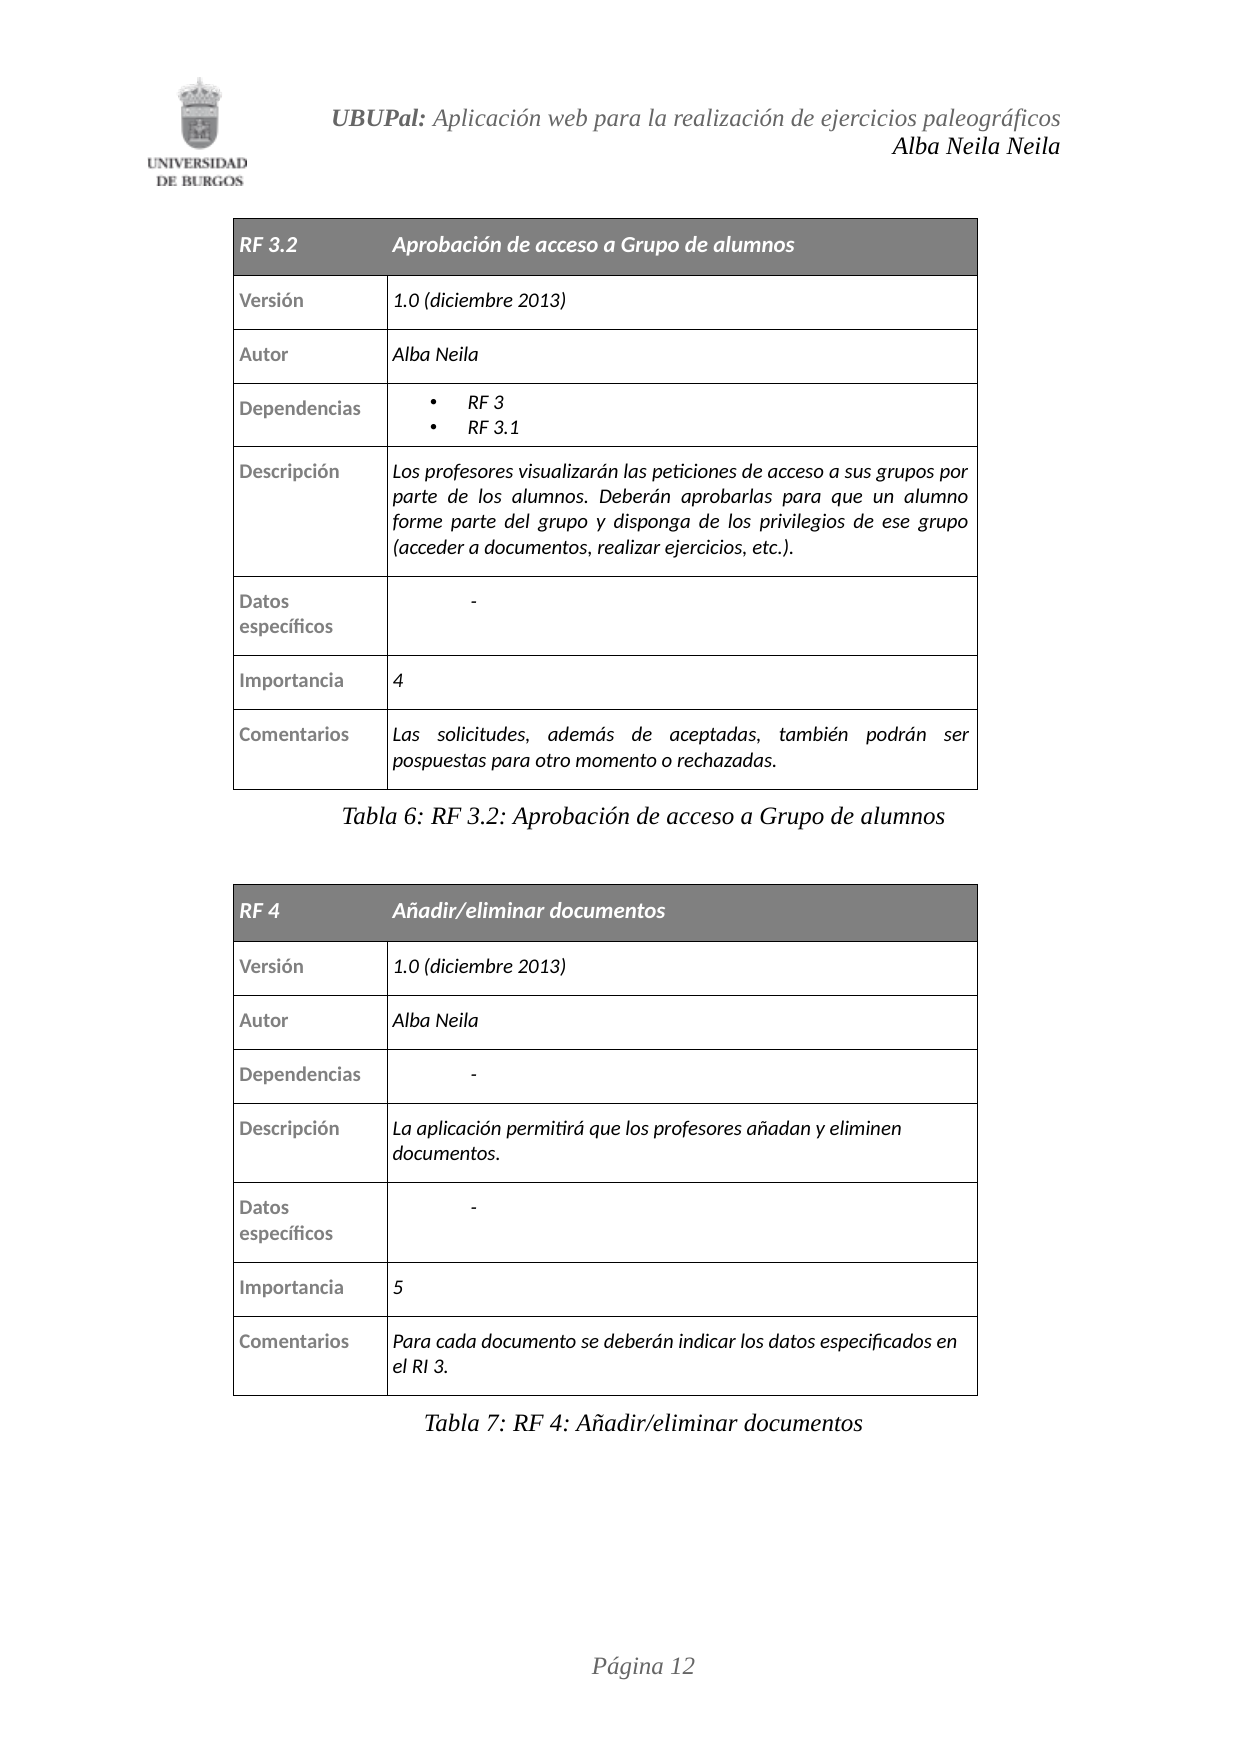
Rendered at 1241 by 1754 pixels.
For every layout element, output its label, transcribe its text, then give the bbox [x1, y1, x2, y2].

table_cell - [388, 1050, 977, 1103]
table_cell Las solicitudes, además de aceptadas, también podrán ser pospuestas para otro momento o rechazadas. [388, 710, 977, 789]
table_cell Dependencias [234, 384, 387, 446]
table_cell Comentarios [234, 1317, 387, 1395]
table_cell Versión [234, 942, 387, 995]
table_cell 1.0 (diciembre 2013) [388, 276, 977, 329]
table_cell Importancia [234, 1263, 387, 1316]
table_header Aprobación de acceso a Grupo de alumnos [387, 219, 977, 275]
text Tabla 6: RF 3.2: Aprobación de acceso a Grupo de alumnos [226, 801, 1063, 830]
table_cell Alba Neila [388, 996, 977, 1049]
table_cell - [388, 1183, 977, 1262]
table_cell Autor [234, 330, 387, 383]
table_header RF 3.2 [234, 219, 387, 275]
table_cell Para cada documento se deberán indicar los datos especificados en el RI 3. [388, 1317, 977, 1395]
table_cell 5 [388, 1263, 977, 1316]
table_cell Descripción [234, 447, 387, 576]
table_cell Dependencias [234, 1050, 387, 1103]
table_cell Datos específicos [234, 577, 387, 655]
table_cell La aplicación permitirá que los profesores añadan y eliminen documentos. [388, 1104, 977, 1182]
table_cell 1.0 (diciembre 2013) [388, 942, 977, 995]
table_cell Alba Neila [388, 330, 977, 383]
table_cell Los profesores visualizarán las peticiones de acceso a sus grupos por parte de los alumnos. Deberán aprobarlas para que un alumno forme parte del grupo y disponga de los privilegios de ese grupo (acceder a documentos, realizar ejercicios, etc.). [388, 447, 977, 576]
table_cell Datos específicos [234, 1183, 387, 1262]
picture [147, 77, 247, 186]
table_cell - [388, 577, 977, 655]
table_cell RF 3 RF 3.1 [388, 384, 977, 446]
table_cell Importancia [234, 656, 387, 709]
table_cell Autor [234, 996, 387, 1049]
table_cell Comentarios [234, 710, 387, 789]
text Tabla 7: RF 4: Añadir/eliminar documentos [226, 1408, 1063, 1437]
table_header RF 4 [234, 885, 387, 941]
table_header Añadir/eliminar documentos [387, 885, 977, 941]
table_cell Descripción [234, 1104, 387, 1182]
table_cell 4 [388, 656, 977, 709]
table_cell Versión [234, 276, 387, 329]
